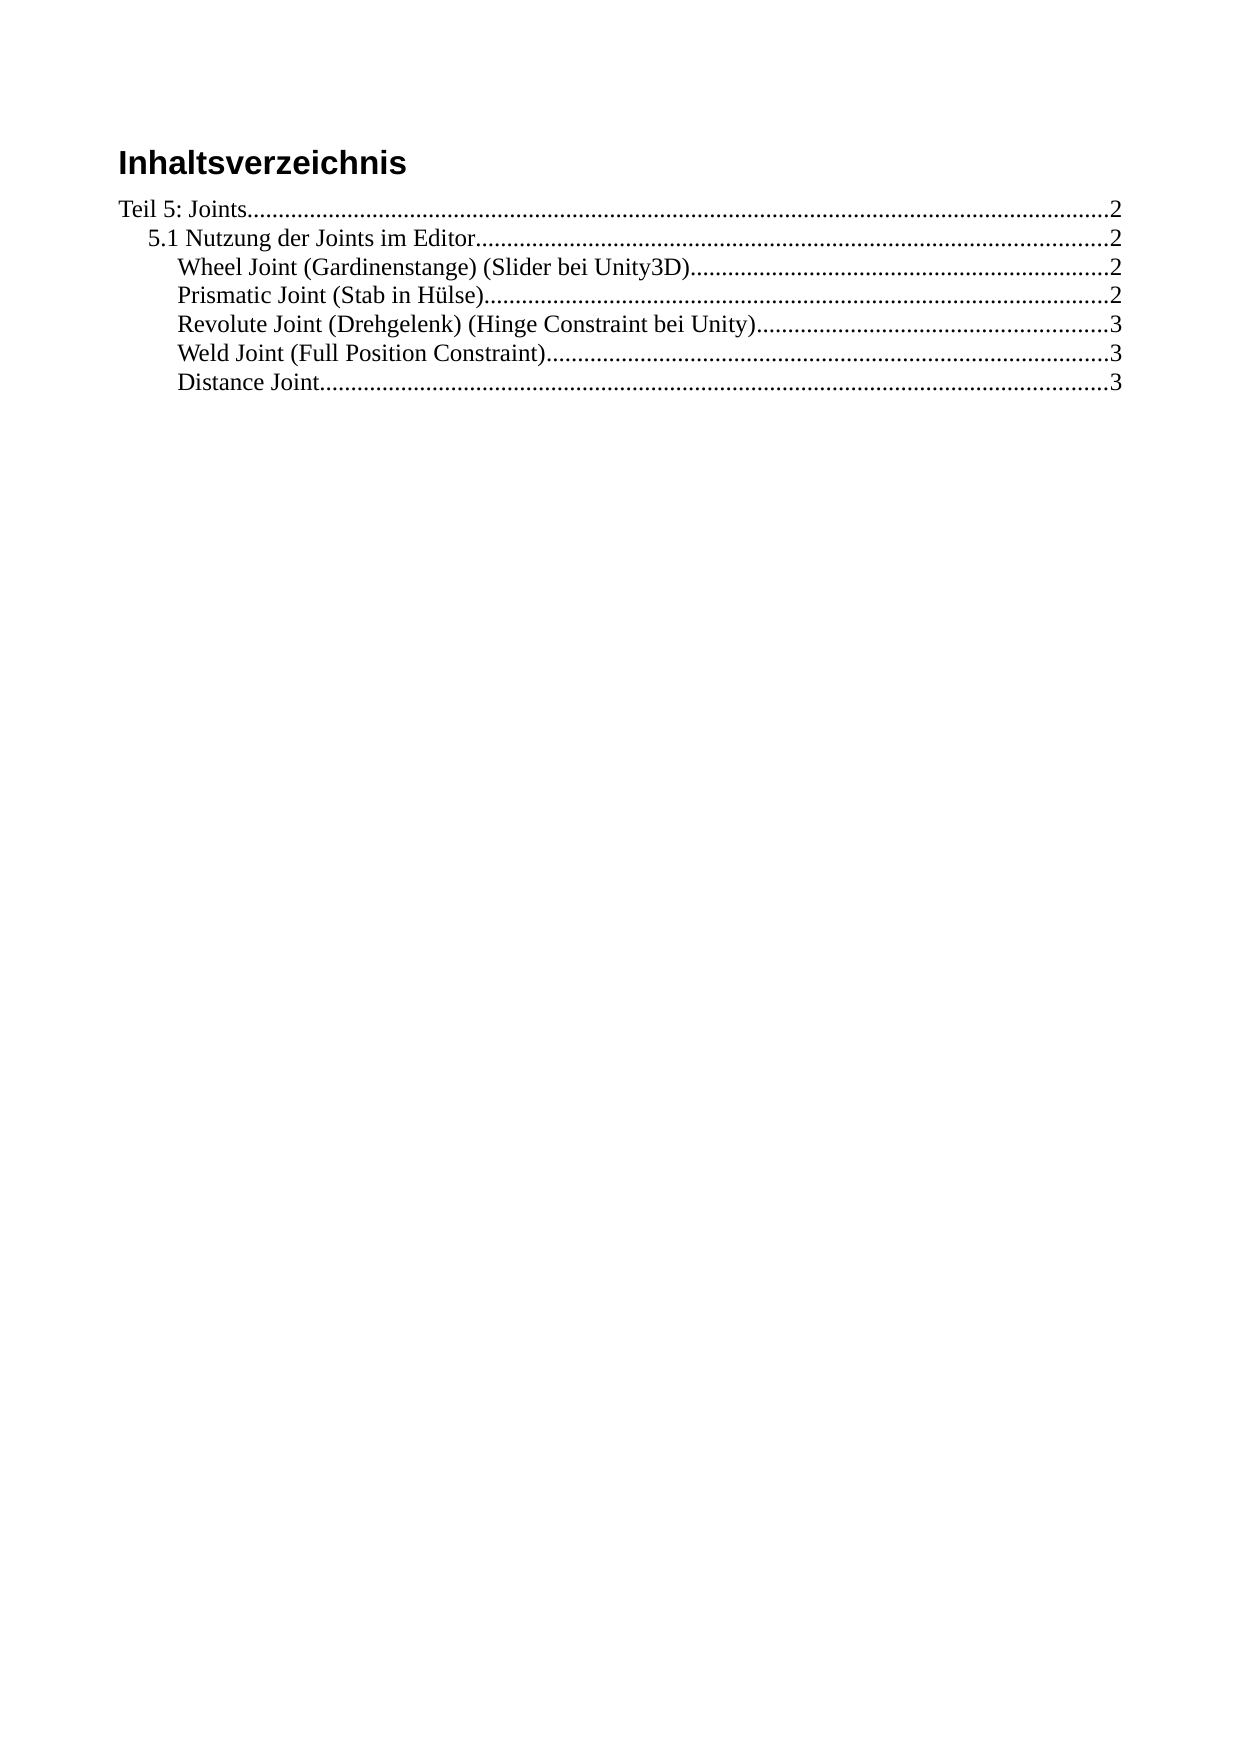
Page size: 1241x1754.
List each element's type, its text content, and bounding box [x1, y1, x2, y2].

text Revolute Joint (Drehgelenk) (Hinge Constraint bei Unity) 3 [177, 309, 1122, 338]
text Teil 5: Joints 2 [118, 194, 1122, 223]
text Wheel Joint (Gardinenstange) (Slider bei Unity3D) 2 [177, 252, 1122, 280]
text 5.1 Nutzung der Joints im Editor 2 [148, 223, 1122, 252]
text Distance Joint 3 [177, 367, 1122, 395]
subtitle Inhaltsverzeichnis [118, 143, 1122, 182]
text Weld Joint (Full Position Constraint) 3 [177, 338, 1122, 367]
text Prismatic Joint (Stab in Hülse) 2 [177, 280, 1122, 309]
